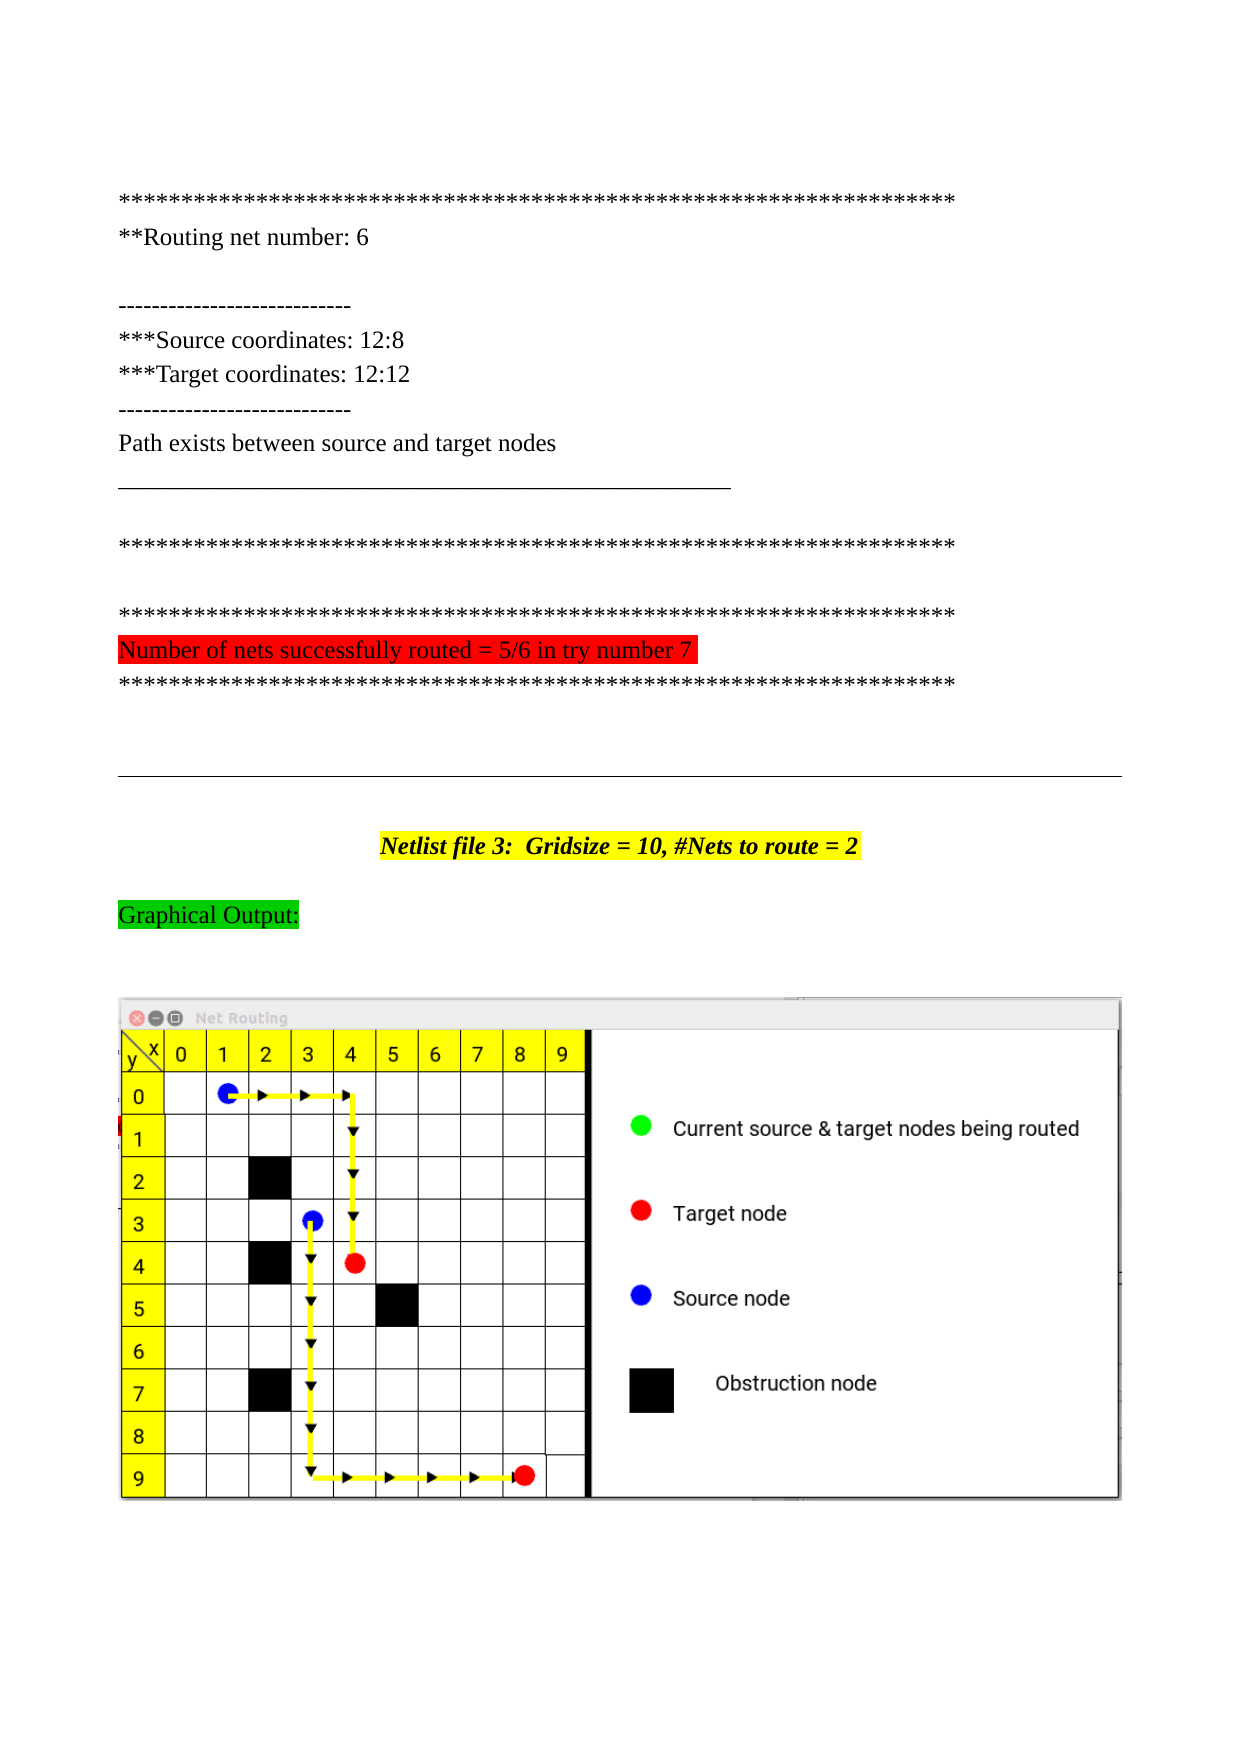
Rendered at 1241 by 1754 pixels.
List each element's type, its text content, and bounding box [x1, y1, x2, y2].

text ******************************************************************* [118, 532, 1122, 561]
text Path exists between source and target nodes [118, 428, 1122, 457]
picture [118, 997, 1123, 1501]
text **Routing net number: 6 [118, 222, 1122, 250]
text ******************************************************************* [118, 187, 1122, 216]
text Number of nets successfully routed = 5/6 in try number 7 [118, 635, 1122, 664]
text ******************************************************************* [118, 601, 1122, 629]
text ******************************************************************* [118, 670, 1122, 698]
text Graphical Output: [118, 900, 1122, 929]
text _________________________________________________ [118, 463, 1122, 492]
text ---------------------------- [118, 291, 1122, 319]
text Netlist file 3: Gridsize = 10, #Nets to route = 2 [118, 831, 1122, 860]
text ---------------------------- [118, 394, 1122, 423]
text ***Source coordinates: 12:8 [118, 325, 1122, 354]
text ***Target coordinates: 12:12 [118, 359, 1122, 388]
